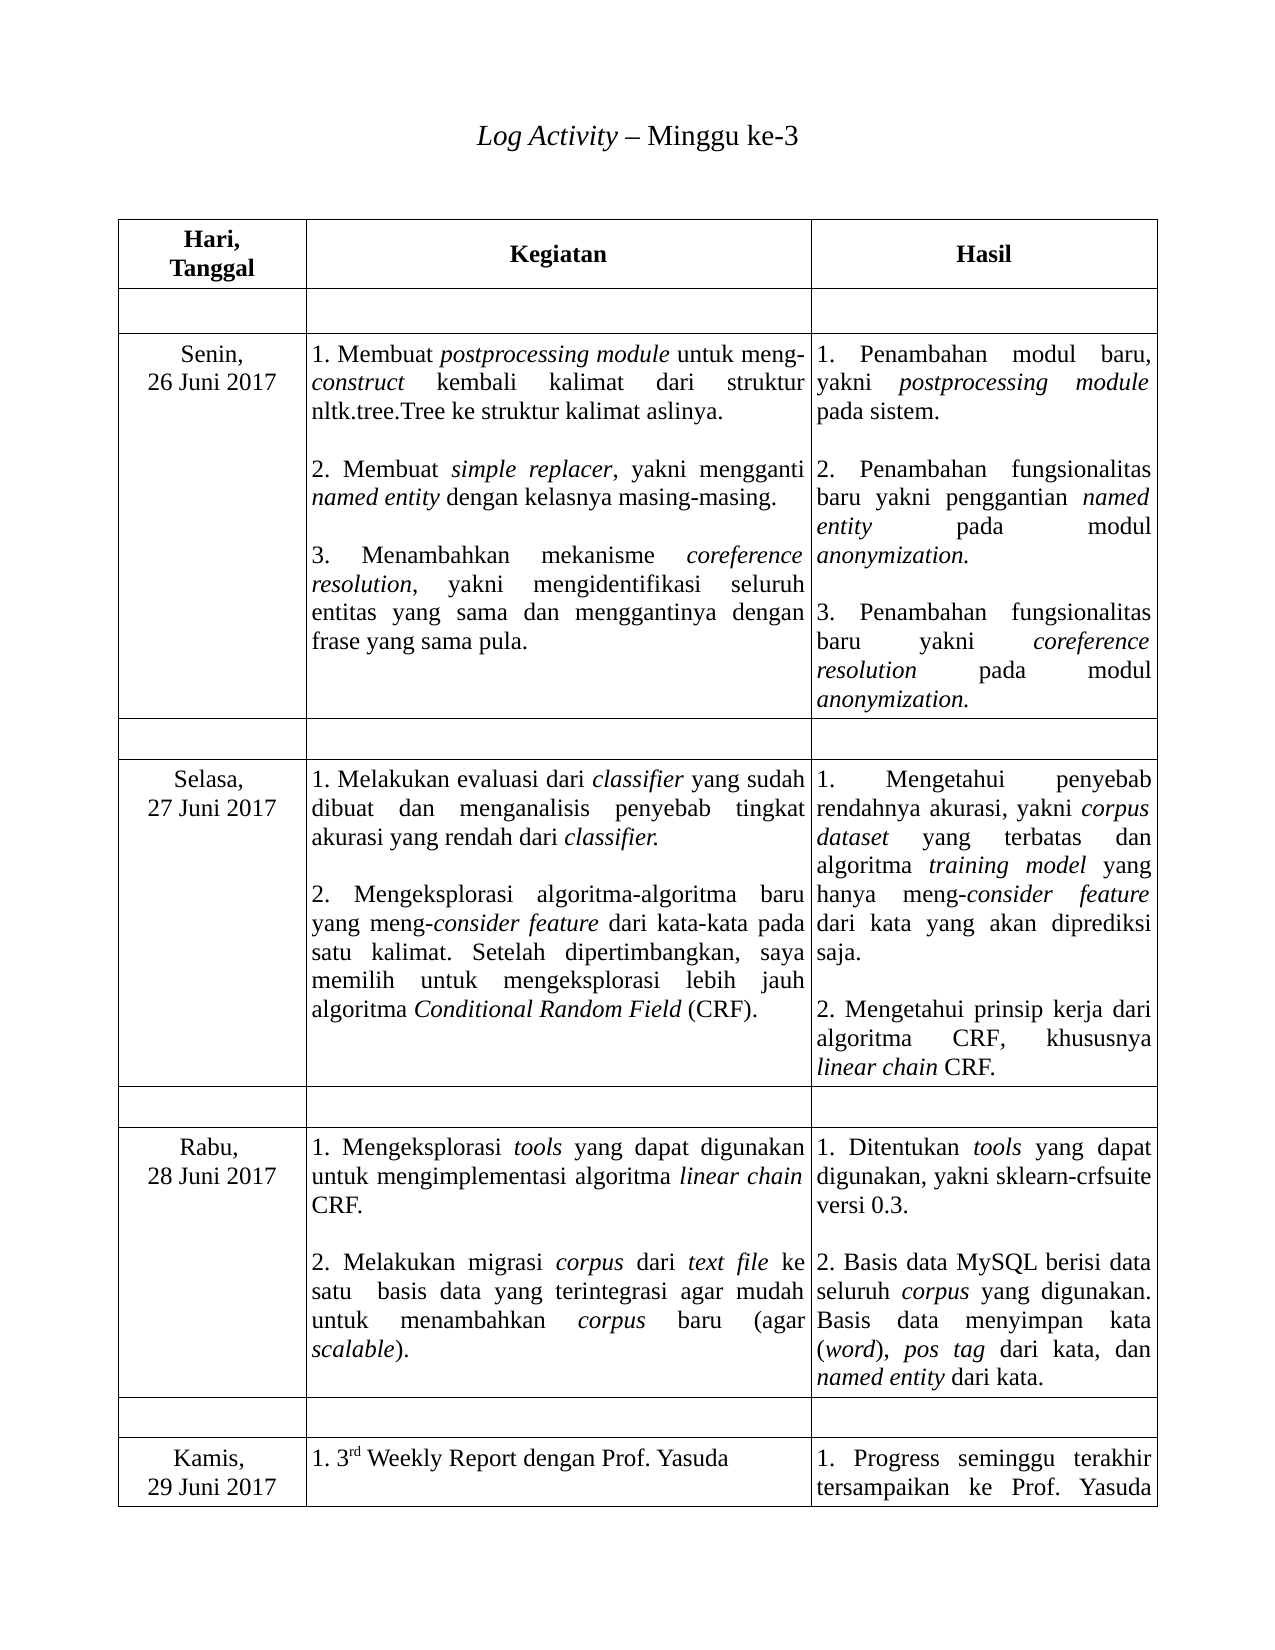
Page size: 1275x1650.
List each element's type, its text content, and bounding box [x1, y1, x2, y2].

table_cell [119, 719, 306, 758]
table_cell [307, 1087, 811, 1127]
table_cell 1. Mengeksplorasi tools yang dapat digunakan untuk mengimplementasi algoritma linear chain CRF. 2. Melakukan migrasi corpus dari text file ke satu basis data yang terintegrasi agar mudah untuk menambahkan corpus baru (agar scalable). [307, 1128, 811, 1397]
table_cell [812, 719, 1157, 758]
table_cell [119, 1398, 306, 1437]
table_cell [307, 719, 811, 758]
table_cell Selasa, 27 Juni 2017 [119, 760, 306, 1086]
table_cell [119, 289, 306, 333]
table_cell 1. 3rd Weekly Report dengan Prof. Yasuda [307, 1438, 811, 1506]
table_cell 1. Membuat postprocessing module untuk meng-construct kembali kalimat dari struktur nltk.tree.Tree ke struktur kalimat aslinya. 2. Membuat simple replacer, yakni mengganti named entity dengan kelasnya masing-masing. 3. Menambahkan mekanisme coreference resolution, yakni mengidentifikasi seluruh entitas yang sama dan menggantinya dengan frase yang sama pula. [307, 334, 811, 718]
table_header Kegiatan [307, 220, 811, 288]
table_cell [119, 1087, 306, 1127]
table_cell [812, 1398, 1157, 1437]
table_cell 1. Ditentukan tools yang dapat digunakan, yakni sklearn-crfsuite versi 0.3. 2. Basis data MySQL berisi data seluruh corpus yang digunakan. Basis data menyimpan kata (word), pos tag dari kata, dan named entity dari kata. [812, 1128, 1157, 1397]
text Log Activity – Minggu ke-3 [118, 118, 1157, 152]
table_cell [307, 1398, 811, 1437]
table_cell 1. Progress seminggu terakhir tersampaikan ke Prof. Yasuda [812, 1438, 1157, 1506]
table_cell 1. Melakukan evaluasi dari classifier yang sudah dibuat dan menganalisis penyebab tingkat akurasi yang rendah dari classifier. 2. Mengeksplorasi algoritma-algoritma baru yang meng-consider feature dari kata-kata pada satu kalimat. Setelah dipertimbangkan, saya memilih untuk mengeksplorasi lebih jauh algoritma Conditional Random Field (CRF). [307, 760, 811, 1086]
table_cell [812, 289, 1157, 333]
table_cell [812, 1087, 1157, 1127]
table_header Hari, Tanggal [119, 220, 306, 288]
table_header Hasil [812, 220, 1157, 288]
table_cell Rabu, 28 Juni 2017 [119, 1128, 306, 1397]
table_cell Kamis, 29 Juni 2017 [119, 1438, 306, 1506]
table_cell Senin, 26 Juni 2017 [119, 334, 306, 718]
table_cell 1. Penambahan modul baru, yakni postprocessing module pada sistem. 2. Penambahan fungsionalitas baru yakni penggantian named entity pada modul anonymization. 3. Penambahan fungsionalitas baru yakni coreference resolution pada modul anonymization. [812, 334, 1157, 718]
table_cell [307, 289, 811, 333]
table_cell 1. Mengetahui penyebab rendahnya akurasi, yakni corpus dataset yang terbatas dan algoritma training model yang hanya meng-consider feature dari kata yang akan diprediksi saja. 2. Mengetahui prinsip kerja dari algoritma CRF, khususnya linear chain CRF. [812, 760, 1157, 1086]
